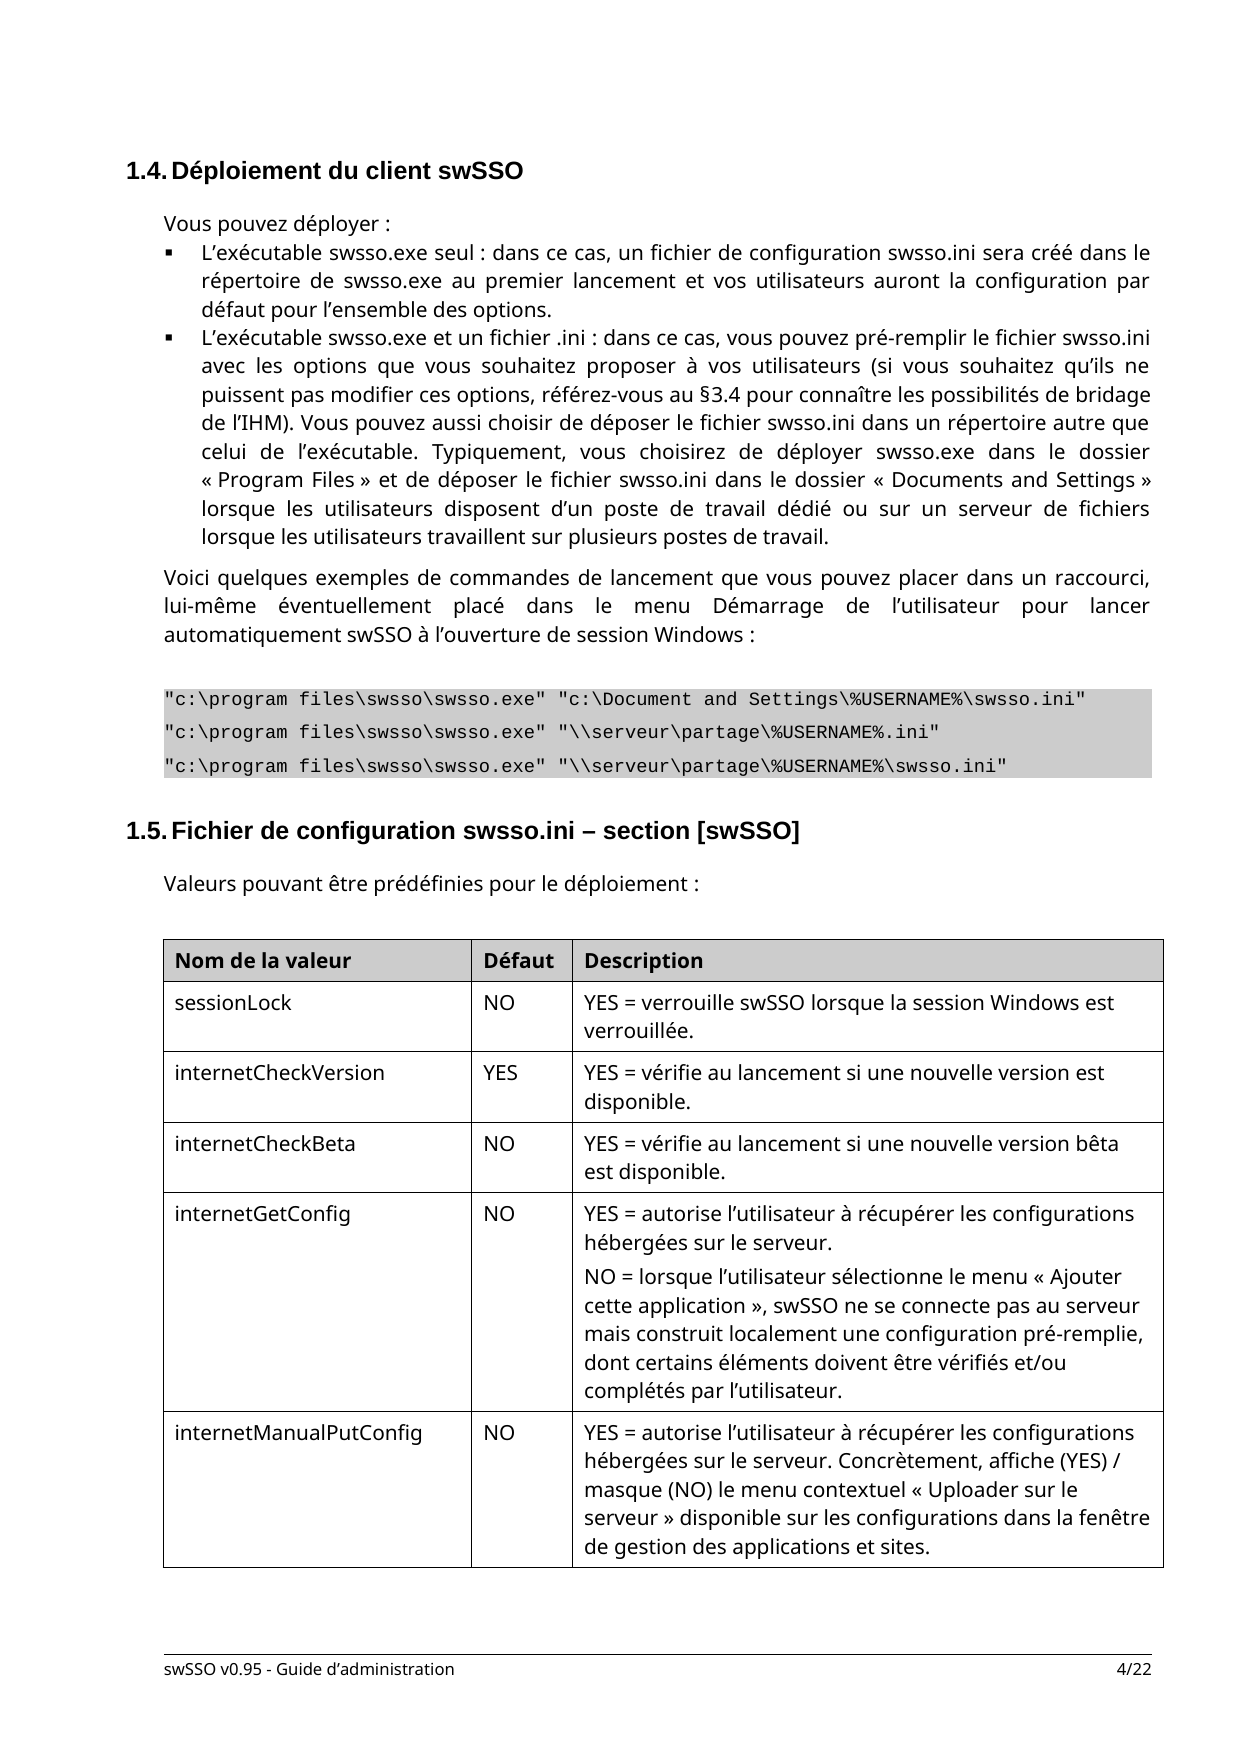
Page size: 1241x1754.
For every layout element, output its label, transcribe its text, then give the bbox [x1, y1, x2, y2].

table_cell NO [472, 1123, 572, 1192]
table_cell YES = verrouille swSSO lorsque la session Windows est verrouillée. [573, 982, 1163, 1051]
subtitle Déploiement du client swSSO [126, 156, 1152, 184]
list L’exécutable swsso.exe seul : dans ce cas, un fichier de configuration swsso.ini sera créé dans le répertoire de swsso.exe au premier lancement et vos utilisateurs auront la configuration par défaut pour l’ensemble des options. [164, 238, 1152, 323]
table_header Nom de la valeur [164, 940, 471, 981]
table_cell internetGetConfig [164, 1193, 471, 1411]
text "c:\program files\swsso\swsso.exe" "\\serveur\partage\%USERNAME%.ini" [164, 723, 1152, 744]
table_cell internetCheckVersion [164, 1052, 471, 1122]
table_cell internetManualPutConfig [164, 1412, 471, 1567]
table_cell sessionLock [164, 982, 471, 1051]
table_cell NO [472, 982, 572, 1051]
table_cell YES = autorise l’utilisateur à récupérer les configurations hébergées sur le serveur. NO = lorsque l’utilisateur sélectionne le menu « Ajouter cette application », swSSO ne se connecte pas au serveur mais construit localement une configuration pré-remplie, dont certains éléments doivent être vérifiés et/ou complétés par l’utilisateur. [573, 1193, 1163, 1411]
subtitle Fichier de configuration swsso.ini – section [swSSO] [126, 816, 1152, 844]
table_cell NO [472, 1412, 572, 1567]
table_cell internetCheckBeta [164, 1123, 471, 1192]
list L’exécutable swsso.exe et un fichier .ini : dans ce cas, vous pouvez pré-remplir le fichier swsso.ini avec les options que vous souhaitez proposer à vos utilisateurs (si vous souhaitez qu’ils ne puissent pas modifier ces options, référez-vous au §3.4 pour connaître les possibilités de bridage de l’IHM). Vous pouvez aussi choisir de déposer le fichier swsso.ini dans un répertoire autre que celui de l’exécutable. Typiquement, vous choisirez de déployer swsso.exe dans le dossier « Program Files » et de déposer le fichier swsso.ini dans le dossier « Documents and Settings » lorsque les utilisateurs disposent d’un poste de travail dédié ou sur un serveur de fichiers lorsque les utilisateurs travaillent sur plusieurs postes de travail. [164, 323, 1152, 551]
table_cell YES = autorise l’utilisateur à récupérer les configurations hébergées sur le serveur. Concrètement, affiche (YES) / masque (NO) le menu contextuel « Uploader sur le serveur » disponible sur les configurations dans la fenêtre de gestion des applications et sites. [573, 1412, 1163, 1567]
table_cell NO [472, 1193, 572, 1411]
text "c:\program files\swsso\swsso.exe" "\\serveur\partage\%USERNAME%\swsso.ini" [164, 757, 1152, 778]
table_cell YES = vérifie au lancement si une nouvelle version bêta est disponible. [573, 1123, 1163, 1192]
table_header Description [573, 940, 1163, 981]
text Valeurs pouvant être prédéfinies pour le déploiement : [164, 869, 1152, 898]
table_cell YES = vérifie au lancement si une nouvelle version est disponible. [573, 1052, 1163, 1122]
text "c:\program files\swsso\swsso.exe" "c:\Document and Settings\%USERNAME%\swsso.ini" [164, 689, 1152, 711]
text Voici quelques exemples de commandes de lancement que vous pouvez placer dans un raccourci, lui-même éventuellement placé dans le menu Démarrage de l’utilisateur pour lancer automatiquement swSSO à l’ouverture de session Windows : [164, 563, 1152, 648]
table_header Défaut [472, 940, 572, 981]
table_cell YES [472, 1052, 572, 1122]
text Vous pouvez déployer : [164, 209, 1152, 238]
